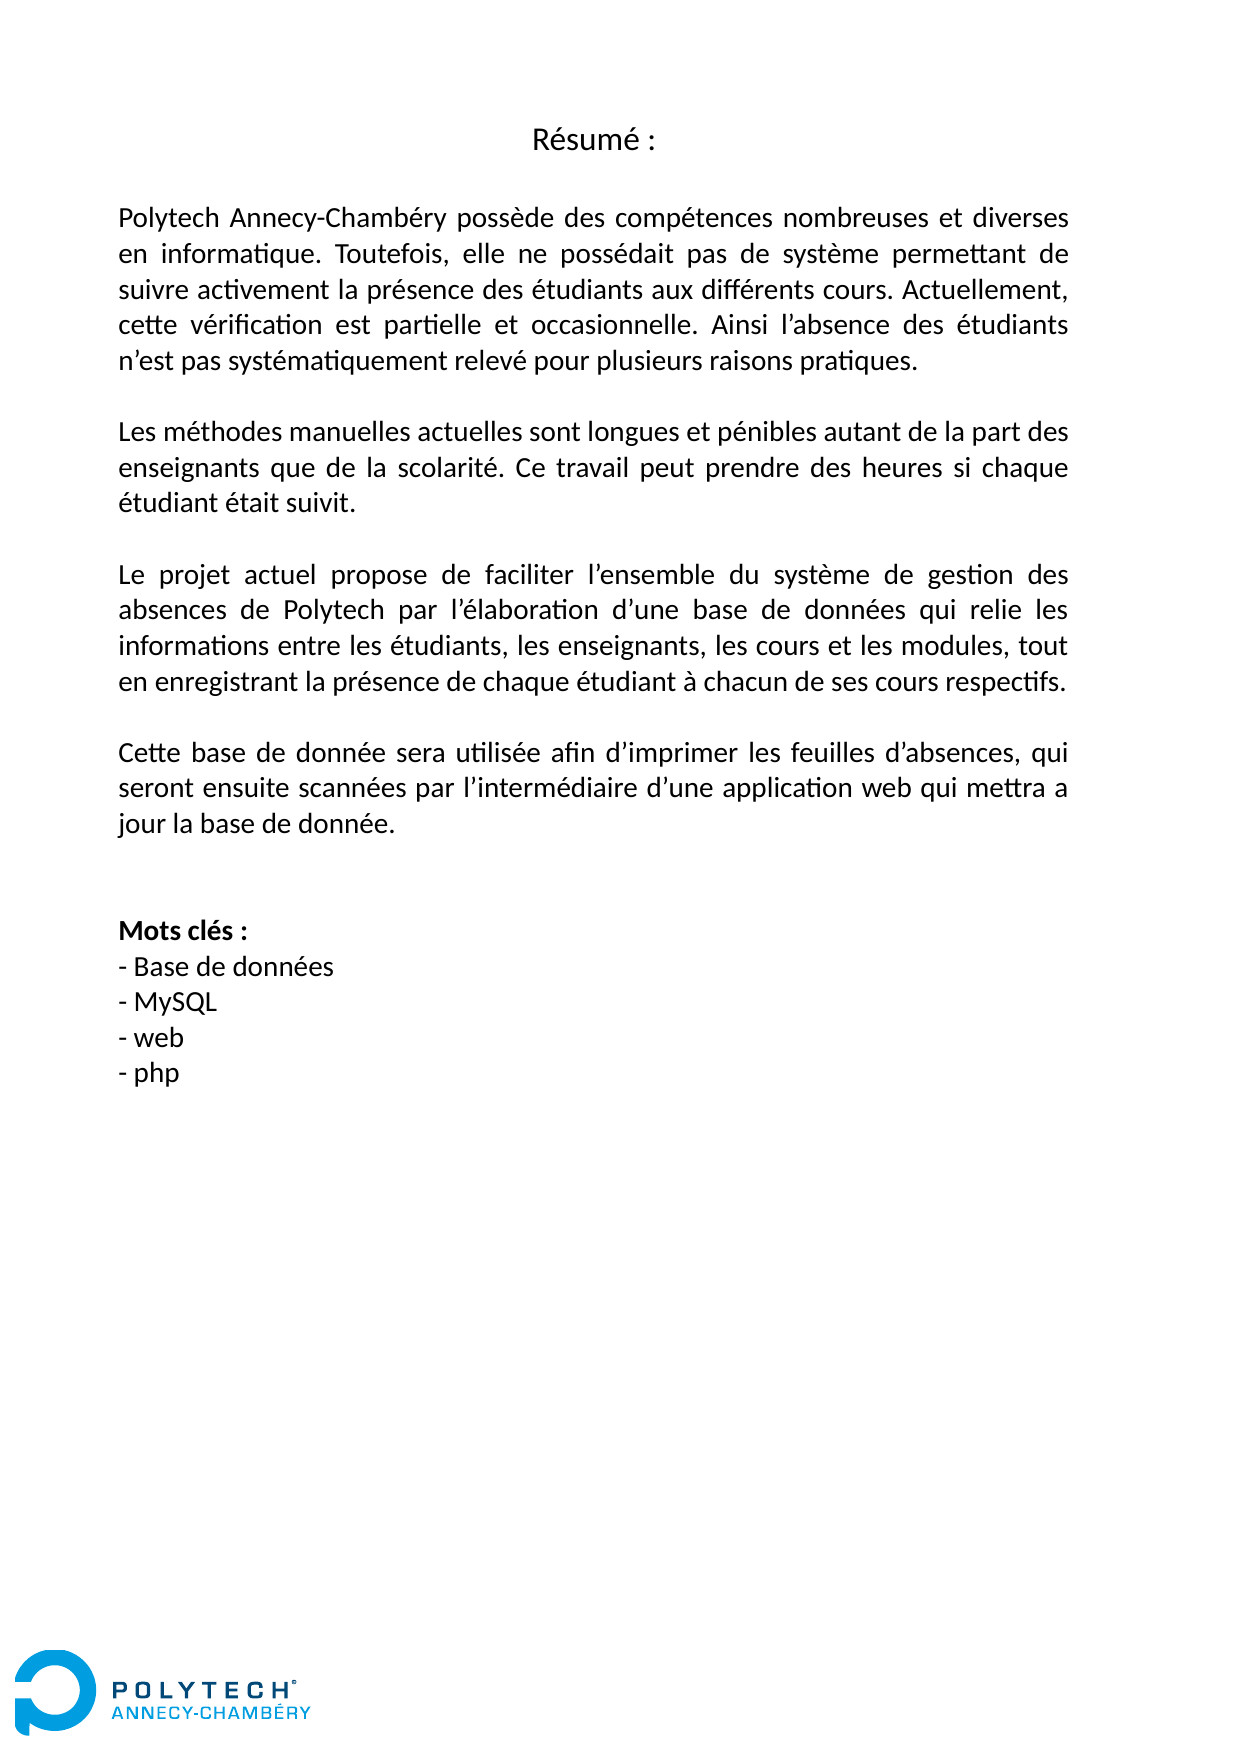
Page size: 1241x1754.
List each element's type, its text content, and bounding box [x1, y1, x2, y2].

text - php [118, 1054, 1070, 1090]
text Le projet actuel propose de faciliter l’ensemble du système de gestion des absences de Polytech par l’élaboration d’une base de données qui relie les informations entre les étudiants, les enseignants, les cours et les modules, tout en enregistrant la présence de chaque étudiant à chacun de ses cours respectifs. [118, 556, 1070, 698]
text Les méthodes manuelles actuelles sont longues et pénibles autant de la part des enseignants que de la scolarité. Ce travail peut prendre des heures si chaque étudiant était suivit. [118, 413, 1070, 520]
text Polytech Annecy-Chambéry possède des compétences nombreuses et diverses en informatique. Toutefois, elle ne possédait pas de système permettant de suivre activement la présence des étudiants aux différents cours. Actuellement, cette vérification est partielle et occasionnelle. Ainsi l’absence des étudiants n’est pas systématiquement relevé pour plusieurs raisons pratiques. [118, 199, 1070, 378]
text - MySQL [118, 983, 1070, 1019]
text Mots clés : [118, 912, 1070, 948]
text Cette base de donnée sera utilisée afin d’imprimer les feuilles d’absences, qui seront ensuite scannées par l’intermédiaire d’une application web qui mettra a jour la base de donnée. [118, 734, 1070, 841]
text - web [118, 1019, 1070, 1054]
text Résumé : [118, 118, 1070, 159]
text - Base de données [118, 948, 1070, 983]
